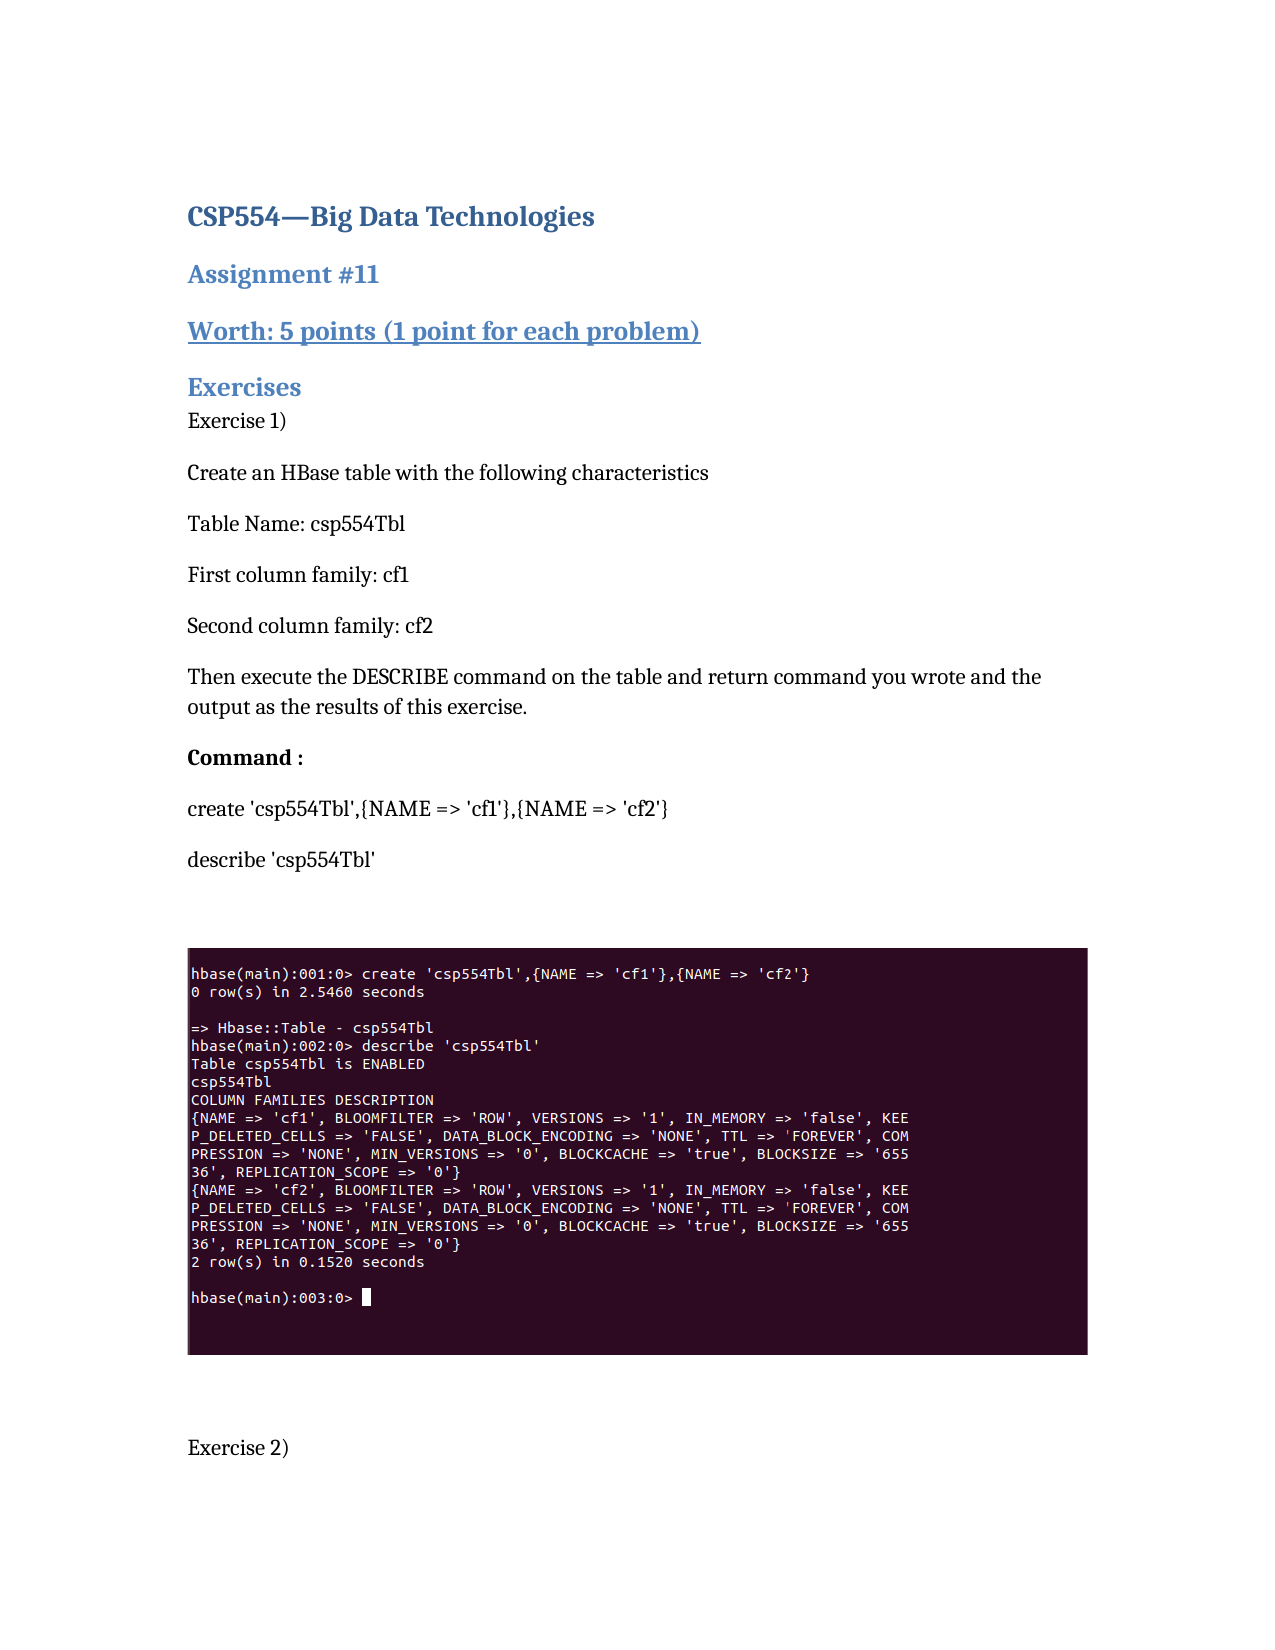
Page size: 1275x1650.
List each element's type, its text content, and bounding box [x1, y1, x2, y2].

text Exercise 2) [187, 1434, 1087, 1461]
subtitle CSP554—Big Data Technologies [187, 200, 1087, 233]
subtitle Assignment #11 [187, 259, 1087, 291]
text Table Name: csp554Tbl [187, 510, 1087, 537]
text First column family: cf1 [187, 561, 1087, 588]
text Exercise 1) [187, 408, 1087, 434]
text Then execute the DESCRIBE command on the table and return command you wrote and the output as the results of this exercise. [187, 663, 1087, 720]
text Command : [187, 745, 1087, 771]
picture [187, 948, 1088, 1355]
text Create an HBase table with the following characteristics [187, 459, 1087, 486]
text create 'csp554Tbl',{NAME => 'cf1'},{NAME => 'cf2'} [187, 796, 1087, 822]
subtitle Worth: 5 points (1 point for each problem) [187, 316, 1087, 347]
text Second column family: cf2 [187, 612, 1087, 639]
subtitle Exercises [187, 372, 1087, 404]
text describe 'csp554Tbl' [187, 847, 1087, 873]
